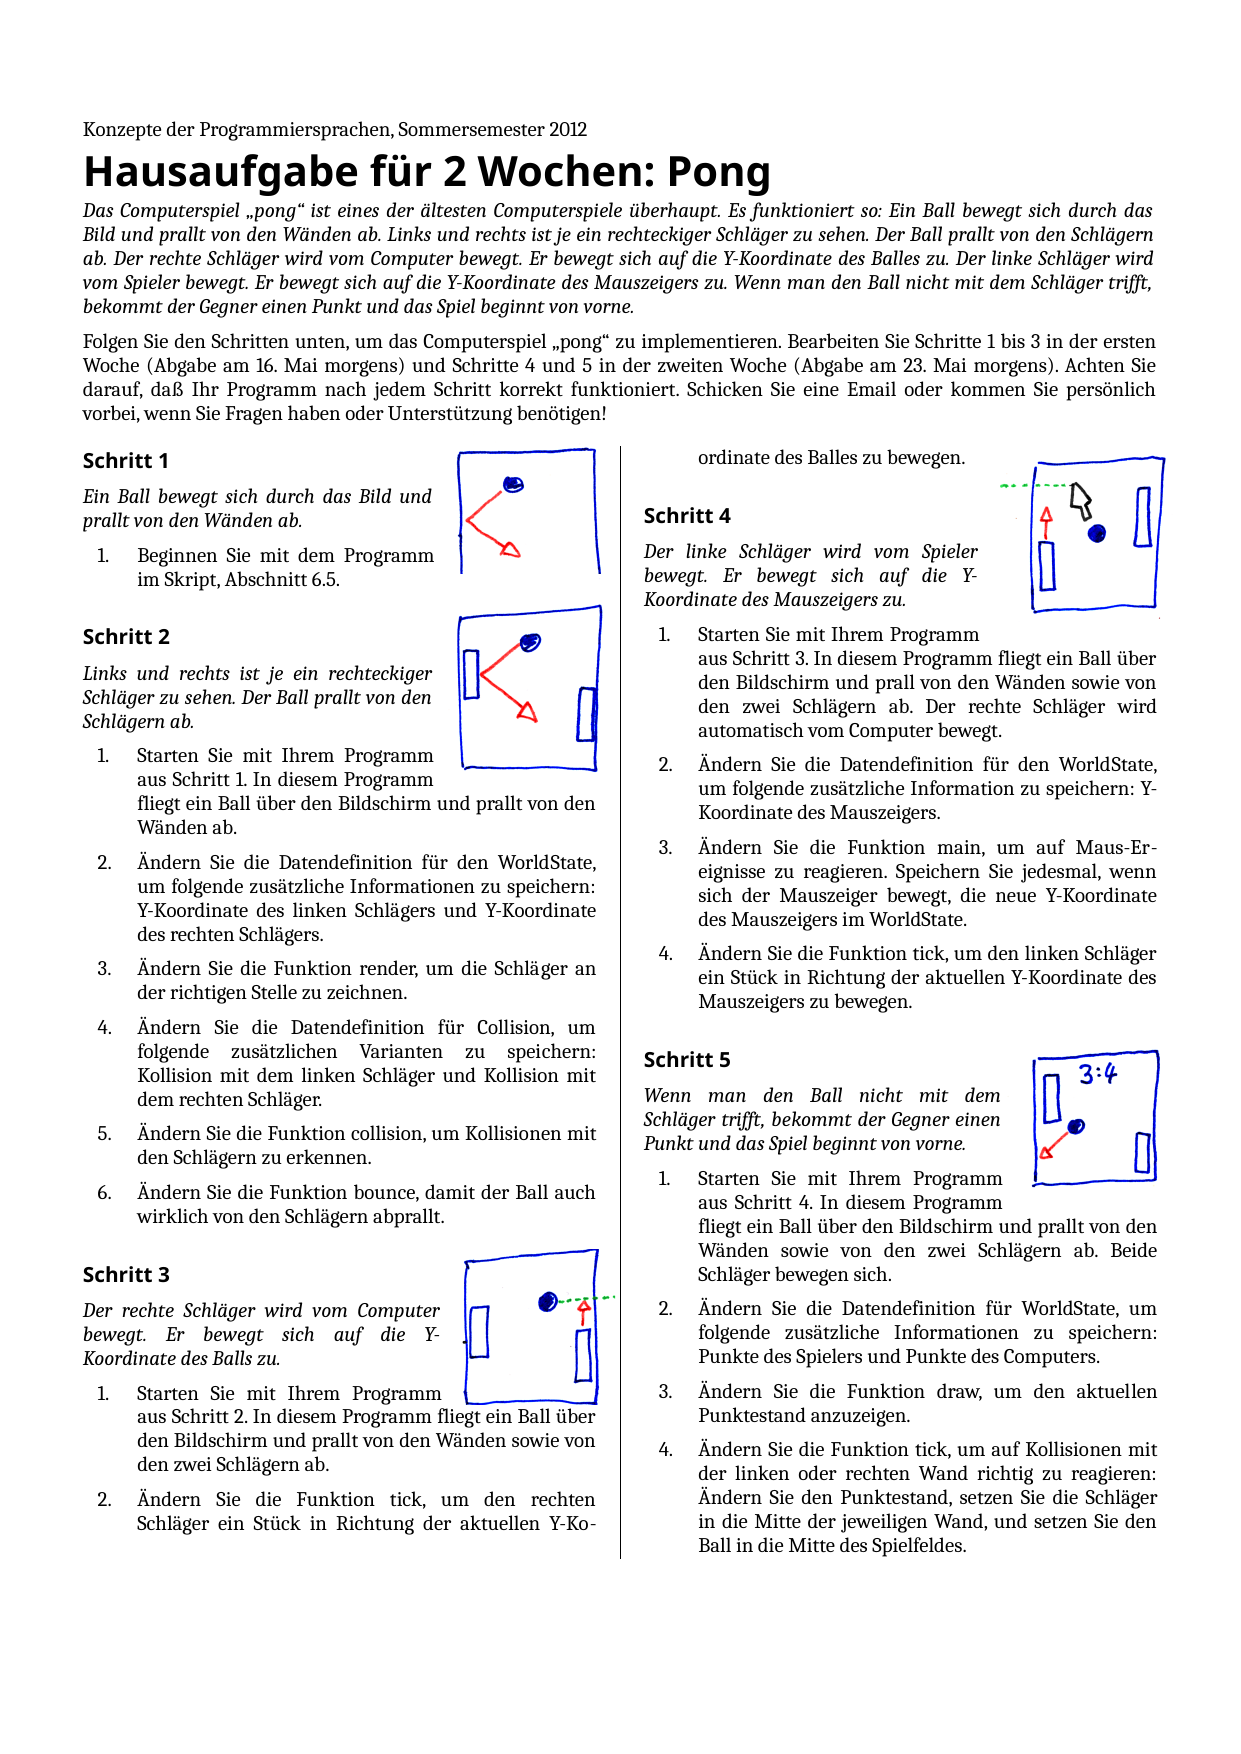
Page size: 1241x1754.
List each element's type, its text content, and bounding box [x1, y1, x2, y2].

list Starten Sie mit Ihrem Programm aus Schritt 2. In diesem Programm fliegt ein Ball über den Bild­schirm und prallt von den Wänden sowie von den zwei Schlägern ab. [97, 1381, 596, 1477]
text Schritt 2 [83, 622, 434, 651]
text Konzepte der Programmiersprachen, Sommersemester 2012 [83, 118, 1157, 142]
list ordinate des Balles zu bewegen. [658, 446, 980, 470]
picture [434, 574, 608, 775]
picture [442, 1249, 616, 1405]
list Starten Sie mit Ihrem Programm aus Schritt 1. In diesem Programm fliegt ein Ball über den Bildschirm und prallt von den Wänden ab. [97, 744, 596, 840]
list Ändern Sie die Datendefinition für den World­State, um folgende zusätzliche Information zu speichern: Y-Koordinate des Mauszeigers. [658, 753, 1157, 825]
text Schritt 1 [83, 446, 436, 474]
list Ändern Sie die Funktion tick, um den rechten Schläger ein Stück in Richtung der aktuellen Y-Ko­ [97, 1488, 596, 1536]
text Der linke Schläger wird vom Spieler bewegt. Er bewegt sich auf die Y-Koordinate des Mauszeigers zu. [644, 540, 980, 612]
text Der rechte Schläger wird vom Computer bewegt. Er be­wegt sich auf die Y-Koordinate des Balls zu. [83, 1299, 442, 1371]
text Folgen Sie den Schritten unten, um das Computerspiel „pong“ zu implementieren. Bearbeiten Sie Schritte 1 bis 3 in der ersten Woche (Abgabe am 16. Mai morgens) und Schritte 4 und 5 in der zweiten Woche (Abgabe am 23. Mai morgens). Achten Sie darauf, daß Ihr Programm nach jedem Schritt korrekt funktioniert. Schicken Sie eine Email oder kommen Sie persönlich vorbei, wenn Sie Fragen haben oder Unterstützung benötigen! [83, 329, 1157, 425]
list Ändern Sie die Datendefinition für Collision, um folgende zusätzlichen Varianten zu spei­chern: Kollision mit dem linken Schläger und Kollision mit dem rechten Schläger. [97, 1016, 596, 1111]
text Ein Ball bewegt sich durch das Bild und prallt von den Wänden ab. [83, 485, 436, 533]
list Ändern Sie die Funktion bounce, damit der Ball auch wirklich von den Schlägern abprallt. [97, 1181, 596, 1228]
text Links und rechts ist je ein rechteckiger Schläger zu sehen. Der Ball prallt von den Schlägern ab. [83, 662, 434, 733]
list Ändern Sie die Datendefinition für den World­State, um folgende zusätzliche Informationen zu speichern: Y-Koordinate des linken Schlä­gers und Y-Koordinate des rechten Schlägers. [97, 851, 596, 946]
text Wenn man den Ball nicht mit dem Schläger trifft, be­kommt der Gegner einen Punkt und das Spiel beginnt von vorne. [644, 1084, 1005, 1156]
list Ändern Sie die Funktion render, um die Schlä­ger an der richtigen Stelle zu zeichnen. [97, 957, 596, 1005]
list Ändern Sie die Funktion draw, um den aktuel­len Punktestand anzuzeigen. [658, 1379, 1157, 1427]
text Hausaufgabe für 2 Wochen: Pong [83, 142, 1157, 199]
text Schritt 3 [83, 1260, 442, 1288]
list Ändern Sie die Funktion tick, um auf Kollisio­nen mit der linken oder rechten Wand richtig zu reagieren: Ändern Sie den Punkte­stand, set­zen Sie die Schläger in die Mitte der jeweiligen Wand, und setzen Sie den Ball in die Mitte des Spielfeldes. [658, 1438, 1157, 1558]
text Das Computerspiel „pong“ ist eines der ältesten Computerspiele überhaupt. Es funktioniert so: Ein Ball bewegt sich durch das Bild und prallt von den Wänden ab. Links und rechts ist je ein rechteckiger Schläger zu sehen. Der Ball prallt von den Schlägern ab. Der rechte Schläger wird vom Computer bewegt. Er bewegt sich auf die Y-Koordinate des Balles zu. Der linke Schläger wird vom Spieler bewegt. Er bewegt sich auf die Y-Koordinate des Mauszeigers zu. Wenn man den Ball nicht mit dem Schläger trifft, bekommt der Gegner einen Punkt und das Spiel beginnt von vorne. [83, 199, 1157, 319]
list Ändern Sie die Funktion main, um auf Maus-Er­eignisse zu reagieren. Speichern Sie jedesmal, wenn sich der Mauszeiger bewegt, die neue Y-Koordinate des Mauszeigers im WorldState. [658, 835, 1157, 931]
list Ändern Sie die Funktion collision, um Kollisio­nen mit den Schlägern zu erkennen. [97, 1122, 596, 1170]
list Ändern Sie die Funktion tick, um den linken Schläger ein Stück in Richtung der aktuellen Y-Koordinate des Mauszeigers zu bewegen. [658, 942, 1157, 1014]
list Beginnen Sie mit dem Pro­gramm im Skript, Abschnitt 6.5. [97, 543, 436, 591]
picture [1003, 1174, 1189, 1195]
list Starten Sie mit Ihrem Programm aus Schritt 3. In diesem Programm fliegt ein Ball über den Bildschirm und prall von den Wänden sowie von den zwei Schlägern ab. Der rechte Schläger wird automatisch vom Computer bewegt. [658, 622, 1157, 742]
text Schritt 4 [644, 501, 980, 529]
text Schritt 5 [644, 1045, 1005, 1073]
list Ändern Sie die Datendefinition für WorldState, um folgende zusätzliche Informationen zu spei­chern: Punkte des Spielers und Punkte des Computers. [658, 1297, 1157, 1369]
picture [980, 440, 1203, 628]
list Starten Sie mit Ihrem Programm aus Schritt 4. In diesem Programm fliegt ein Ball über den Bild­schirm und prallt von den Wänden sowie von den zwei Schlägern ab. Beide Schläger be­wegen sich. [658, 1167, 1157, 1286]
